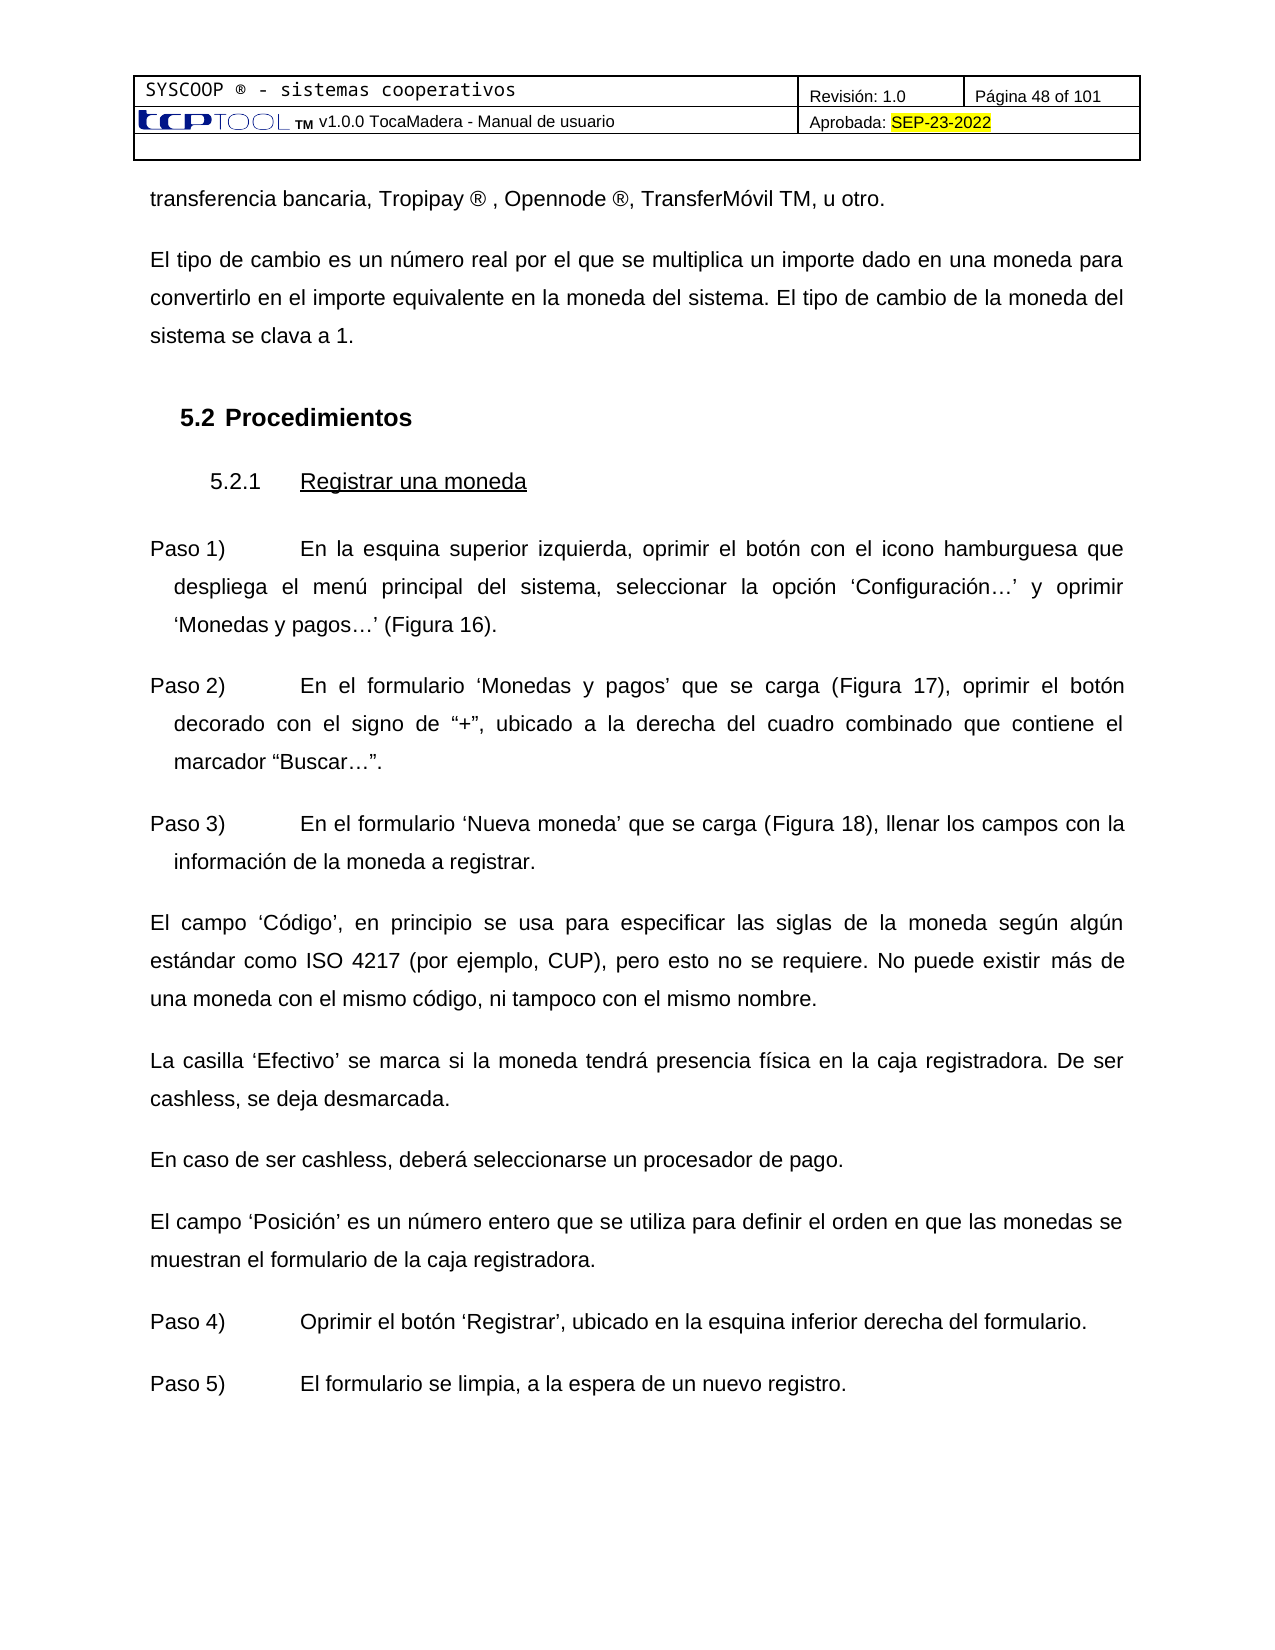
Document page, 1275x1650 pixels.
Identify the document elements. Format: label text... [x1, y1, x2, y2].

text El campo ‘Posición’ es un número entero que se utiliza para definir el orden en que las monedas se muestran el formulario de la caja registradora. [150, 1209, 1125, 1272]
text El campo ‘Código’, en principio se usa para especificar las siglas de la moneda según algún estándar como ISO 4217 (por ejemplo, CUP), pero esto no se requiere. No puede existir más de una moneda con el mismo código, ni tampoco con el mismo nombre. [150, 910, 1125, 1011]
subtitle Procedimientos [180, 403, 1125, 432]
list En el formulario ‘Nueva moneda’ que se carga (Figura 18), llenar los campos con la información de la moneda a registrar. [150, 811, 1125, 874]
list Oprimir el botón ‘Registrar’, ubicado en la esquina inferior derecha del formulario. [150, 1309, 1125, 1334]
list El formulario se limpia, a la espera de un nuevo registro. [150, 1370, 1125, 1396]
text En caso de ser cashless, deberá seleccionarse un procesador de pago. [150, 1147, 1125, 1172]
list En el formulario ‘Monedas y pagos’ que se carga (Figura 17), oprimir el botón decorado con el signo de “+”, ubicado a la derecha del cuadro combinado que contiene el marcador “Buscar…”. [150, 673, 1125, 774]
text El tipo de cambio es un número real por el que se multiplica un importe dado en una moneda para convertirlo en el importe equivalente en la moneda del sistema. El tipo de cambio de la moneda del sistema se clava a 1. [150, 247, 1125, 348]
text La casilla ‘Efectivo’ se marca si la moneda tendrá presencia física en la caja registradora. De ser cashless, se deja desmarcada. [150, 1048, 1125, 1111]
picture [138, 110, 290, 130]
list En la esquina superior izquierda, oprimir el botón con el icono hamburguesa que despliega el menú principal del sistema, seleccionar la opción ‘Configuración…’ y oprimir ‘Monedas y pagos…’ (Figura 16). [150, 536, 1125, 637]
subtitle Registrar una moneda [210, 468, 1125, 494]
text transferencia bancaria, Tropipay ® , Opennode ®, TransferMóvil TM, u otro. [150, 186, 1125, 211]
